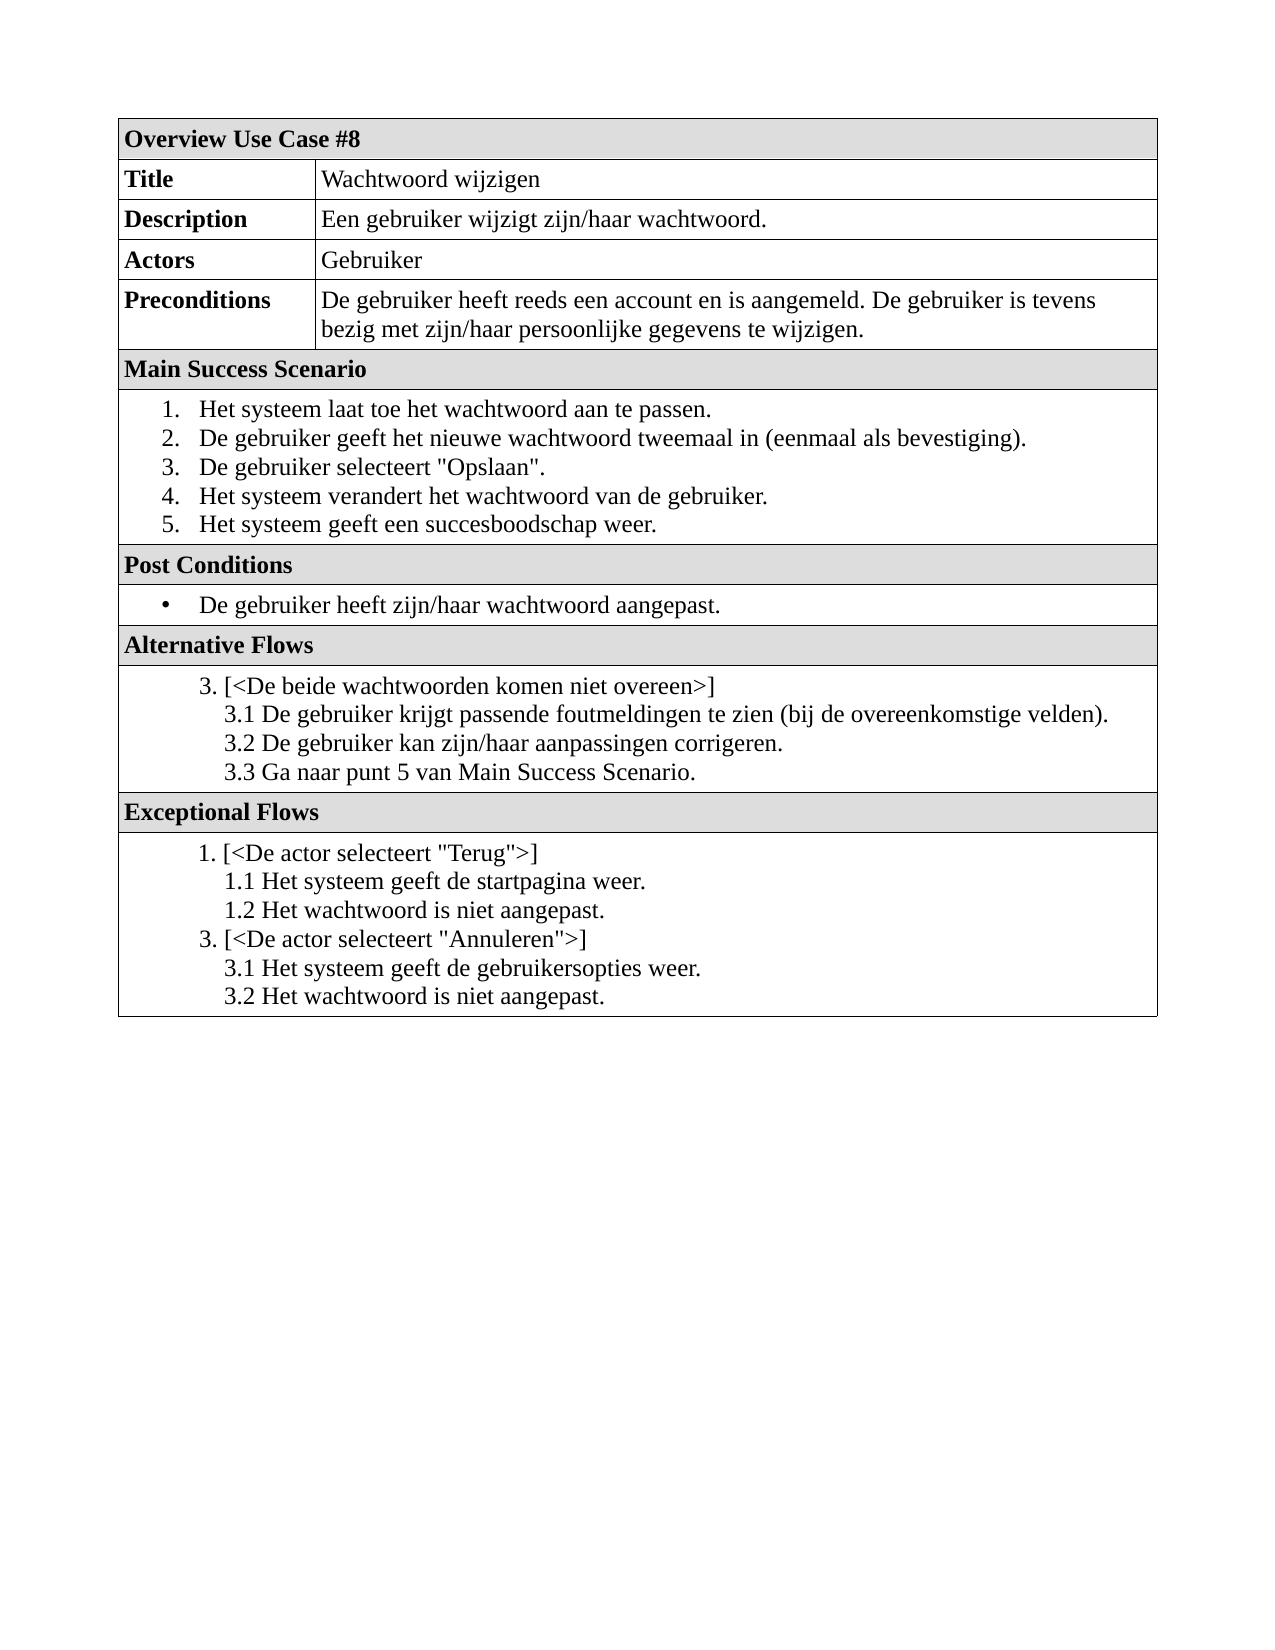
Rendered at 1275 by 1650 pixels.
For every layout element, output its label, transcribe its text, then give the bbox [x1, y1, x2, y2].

table_cell Description [119, 200, 315, 239]
table_cell 3. [<De beide wachtwoorden komen niet overeen>] 3.1 De gebruiker krijgt passende foutmeldingen te zien (bij de overeenkomstige velden). 3.2 De gebruiker kan zijn/haar aanpassingen corrigeren. 3.3 Ga naar punt 5 van Main Success Scenario. [119, 666, 1157, 792]
table_cell 1. [<De actor selecteert "Terug">] 1.1 Het systeem geeft de startpagina weer. 1.2 Het wachtwoord is niet aangepast. 3. [<De actor selecteert "Annuleren">] 3.1 Het systeem geeft de gebruikersopties weer. 3.2 Het wachtwoord is niet aangepast. [119, 833, 1157, 1016]
table_header Overview Use Case #8 [119, 119, 1157, 158]
table_cell Wachtwoord wijzigen [316, 160, 1157, 199]
table_cell Preconditions [119, 280, 315, 348]
table_cell Title [119, 160, 315, 199]
table_cell Actors [119, 240, 315, 279]
table_cell Main Success Scenario [119, 350, 1157, 389]
table_cell Alternative Flows [119, 626, 1157, 665]
table_cell De gebruiker heeft reeds een account en is aangemeld. De gebruiker is tevens bezig met zijn/haar persoonlijke gegevens te wijzigen. [316, 280, 1157, 348]
table_cell Exceptional Flows [119, 793, 1157, 832]
table_cell Een gebruiker wijzigt zijn/haar wachtwoord. [316, 200, 1157, 239]
table_cell De gebruiker heeft zijn/haar wachtwoord aangepast. [119, 585, 1157, 625]
table_cell Post Conditions [119, 545, 1157, 584]
table_cell Het systeem laat toe het wachtwoord aan te passen. De gebruiker geeft het nieuwe wachtwoord tweemaal in (eenmaal als bevestiging). De gebruiker selecteert "Opslaan". Het systeem verandert het wachtwoord van de gebruiker. Het systeem geeft een succesboodschap weer. [119, 390, 1157, 544]
table_cell Gebruiker [316, 240, 1157, 279]
